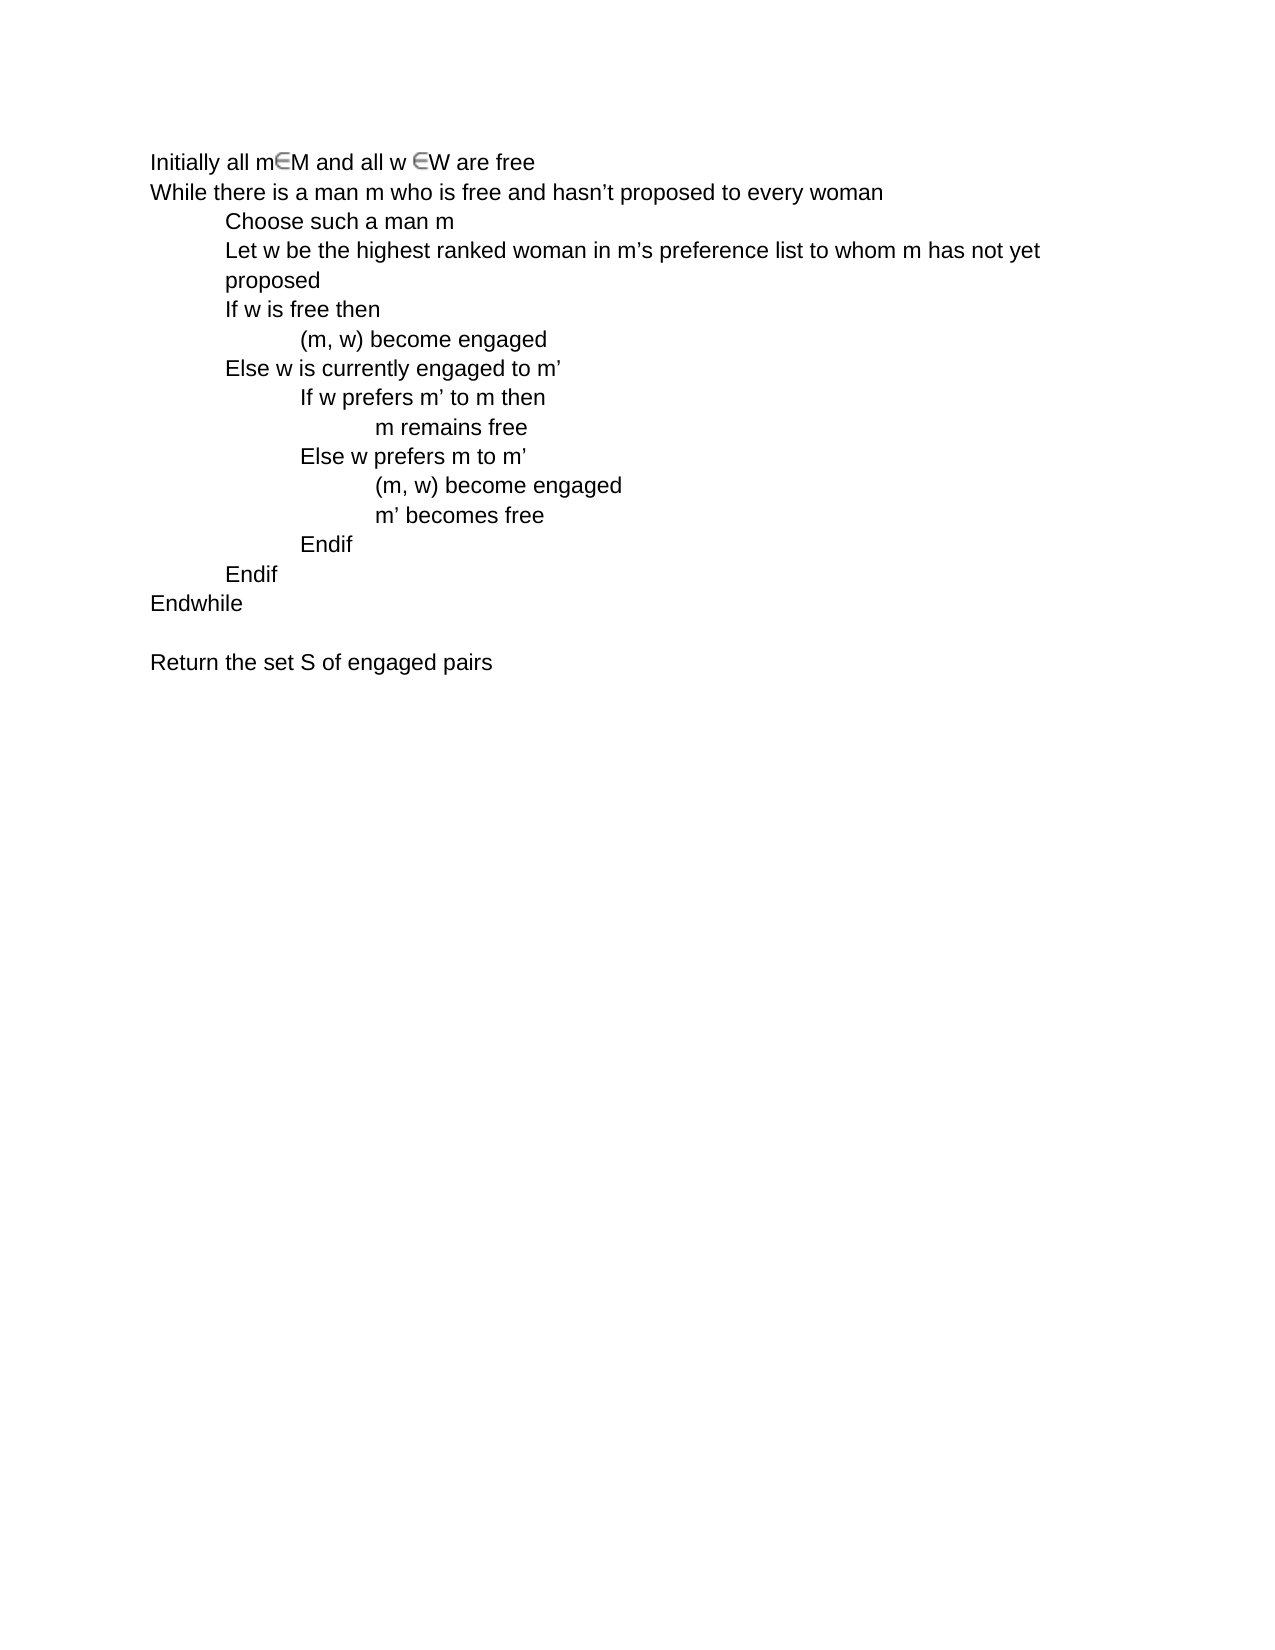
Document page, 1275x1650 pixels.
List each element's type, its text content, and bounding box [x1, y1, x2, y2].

text Else w is currently engaged to m’ [225, 356, 1125, 381]
text Initially all mM and all w W are free [150, 150, 1125, 176]
text (m, w) become engaged [225, 473, 1125, 499]
text (m, w) become engaged [225, 326, 1125, 352]
text Endwhile [150, 591, 1125, 616]
text Return the set S of engaged pairs [150, 649, 1125, 675]
text Endif [225, 561, 1125, 587]
text Choose such a man m [150, 209, 1125, 234]
text While there is a man m who is free and hasn’t proposed to every woman [150, 179, 1125, 205]
text m remains free [225, 414, 1125, 440]
text Else w prefers m to m’ [225, 444, 1125, 469]
picture [412, 152, 429, 171]
picture [274, 152, 291, 171]
text Endif [225, 532, 1125, 557]
text Let w be the highest ranked woman in m’s preference list to whom m has not yet proposed [225, 238, 1125, 293]
text m’ becomes free [225, 502, 1125, 528]
text If w prefers m’ to m then [225, 385, 1125, 411]
text If w is free then [225, 297, 1125, 322]
